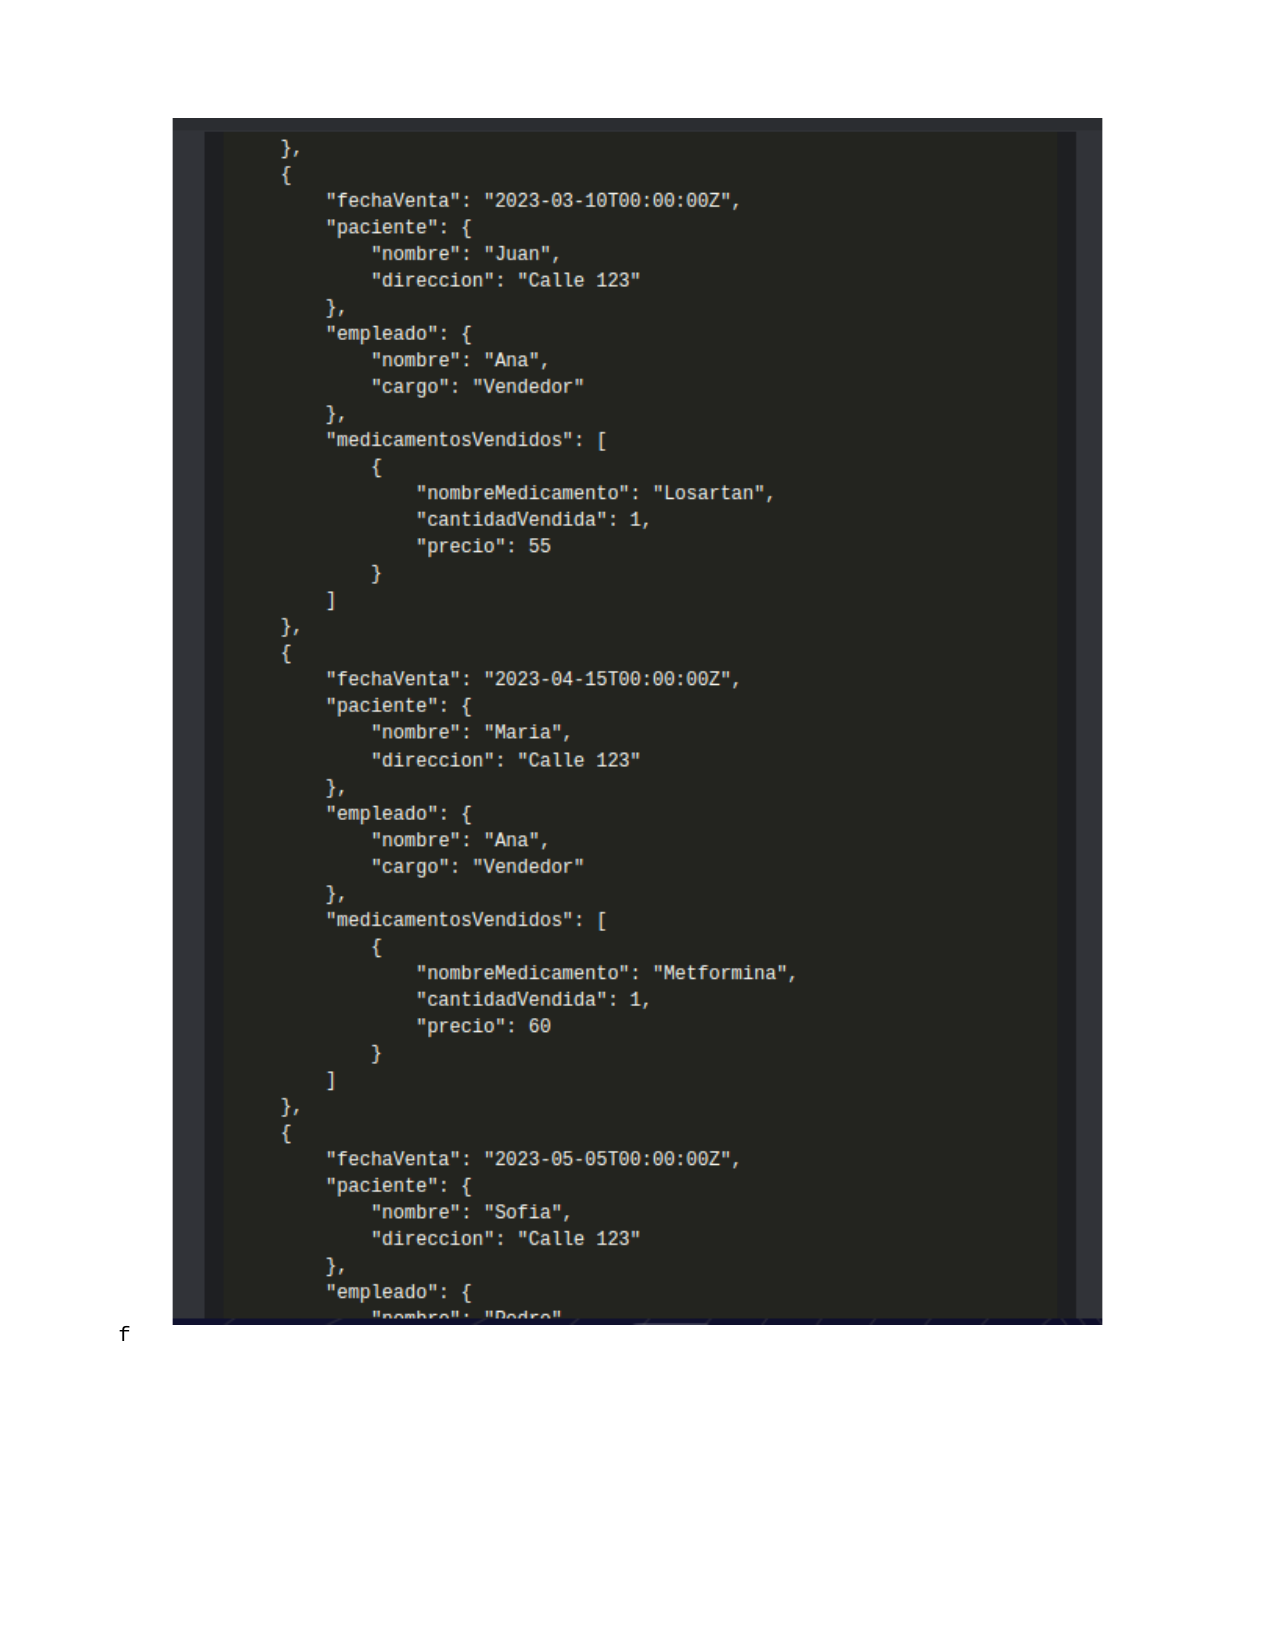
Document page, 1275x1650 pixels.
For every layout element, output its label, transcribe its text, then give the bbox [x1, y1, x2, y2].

text f [118, 118, 1157, 1348]
picture [172, 118, 1103, 1325]
